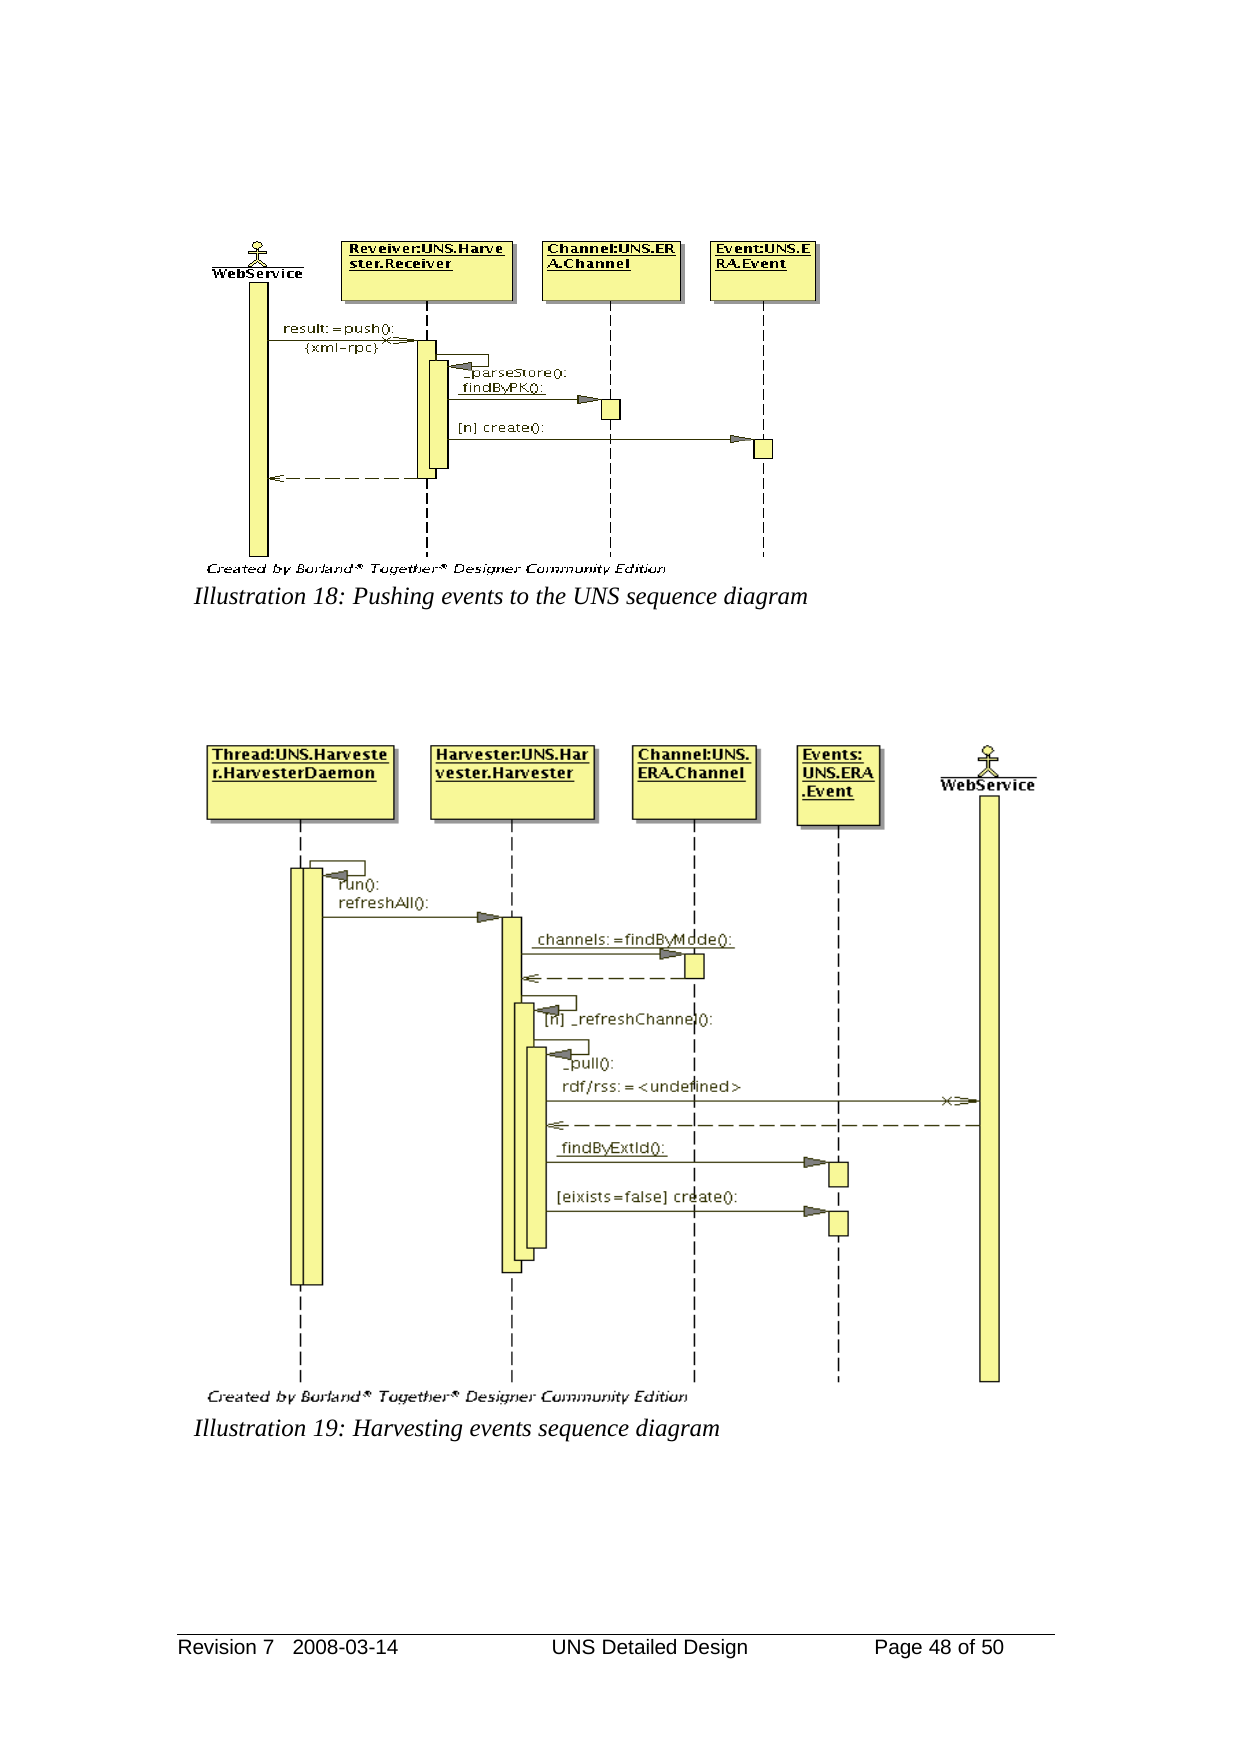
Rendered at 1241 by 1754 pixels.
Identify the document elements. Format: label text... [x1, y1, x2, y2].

text Illustration 19: Harvesting events sequence diagram [194, 1413, 1059, 1442]
text Illustration 18: Pushing events to the UNS sequence diagram [194, 581, 829, 610]
picture [193, 734, 1059, 1413]
picture [193, 231, 830, 581]
